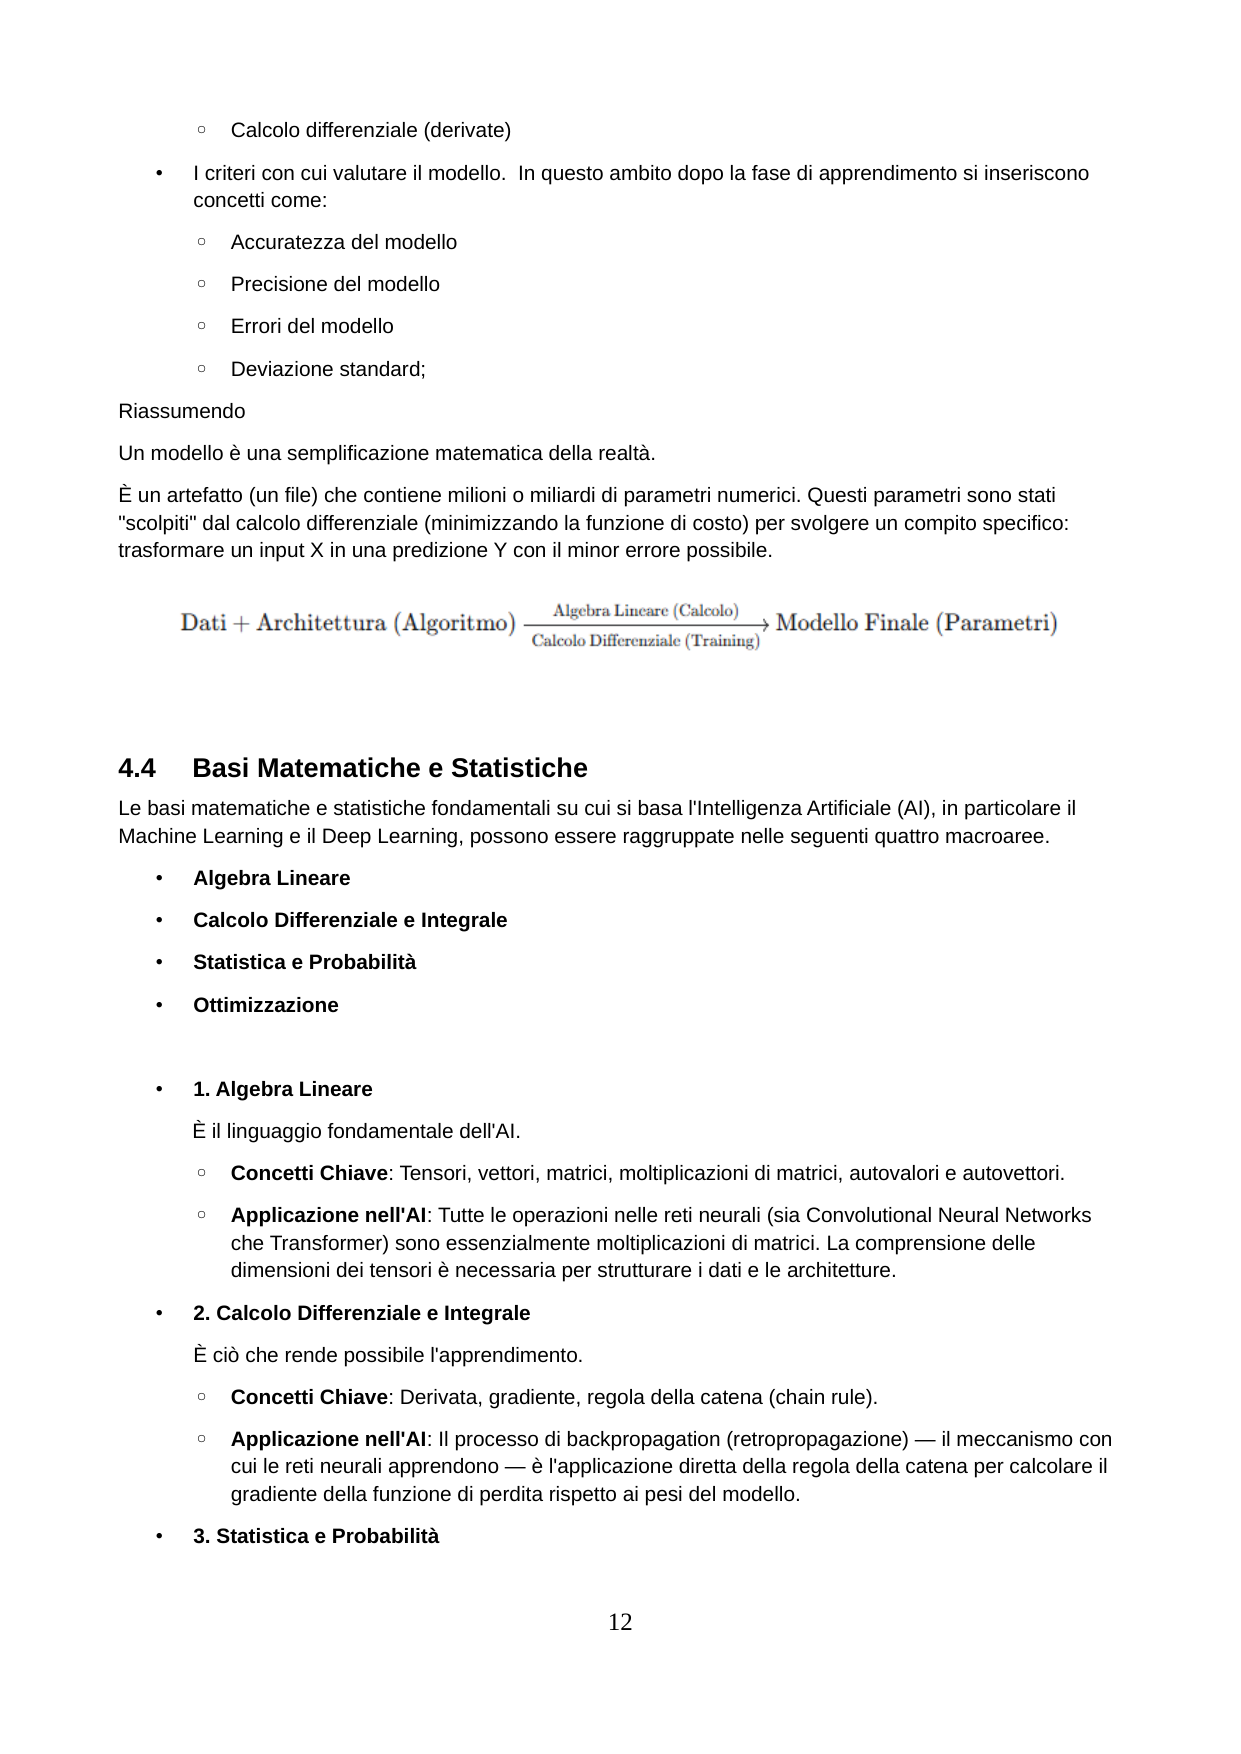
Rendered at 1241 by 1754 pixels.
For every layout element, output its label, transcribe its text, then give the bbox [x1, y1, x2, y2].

text Riassumendo [118, 399, 1122, 423]
text È il linguaggio fondamentale dell'AI. [192, 1119, 1122, 1143]
text Un modello è una semplificazione matematica della realtà. [118, 441, 1122, 465]
list Applicazione nell'AI: Il processo di backpropagation (retropropagazione) — il meccanismo con cui le reti neurali apprendono — è l'applicazione diretta della regola della catena per calcolare il gradiente della funzione di perdita rispetto ai pesi del modello. [193, 1427, 1122, 1506]
subtitle Basi Matematiche e Statistiche [118, 752, 1122, 784]
list Calcolo differenziale (derivate) [193, 118, 1122, 142]
list 2. Calcolo Differenziale e Integrale [156, 1300, 1122, 1324]
text È un artefatto (un file) che contiene milioni o miliardi di parametri numerici. Questi parametri sono stati "scolpiti" dal calcolo differenziale (minimizzando la funzione di costo) per svolgere un compito specifico: trasformare un input X in una predizione Y con il minor errore possibile. [118, 483, 1122, 562]
list Concetti Chiave: Tensori, vettori, matrici, moltiplicazioni di matrici, autovalori e autovettori. [193, 1161, 1122, 1185]
list È ciò che rende possibile l'apprendimento. [156, 1342, 1122, 1366]
text Le basi matematiche e statistiche fondamentali su cui si basa l'Intelligenza Artificiale (AI), in particolare il Machine Learning e il Deep Learning, possono essere raggruppate nelle seguenti quattro macroaree. [118, 796, 1122, 848]
list Applicazione nell'AI: Tutte le operazioni nelle reti neurali (sia Convolutional Neural Networks che Transformer) sono essenzialmente moltiplicazioni di matrici. La comprensione delle dimensioni dei tensori è necessaria per strutturare i dati e le architetture. [193, 1203, 1122, 1282]
list Statistica e Probabilità [156, 950, 1122, 974]
list Accuratezza del modello [193, 230, 1122, 254]
list Ottimizzazione [156, 992, 1122, 1016]
list I criteri con cui valutare il modello. In questo ambito dopo la fase di apprendimento si inseriscono concetti come: [156, 160, 1122, 212]
list Concetti Chiave: Derivata, gradiente, regola della catena (chain rule). [193, 1384, 1122, 1409]
picture [162, 580, 1079, 672]
list Precisione del modello [193, 272, 1122, 296]
list Calcolo Differenziale e Integrale [156, 908, 1122, 932]
list Algebra Lineare [156, 866, 1122, 890]
list Errori del modello [193, 314, 1122, 338]
list 3. Statistica e Probabilità [156, 1524, 1122, 1548]
list Deviazione standard; [193, 357, 1122, 381]
list 1. Algebra Lineare [156, 1077, 1122, 1101]
